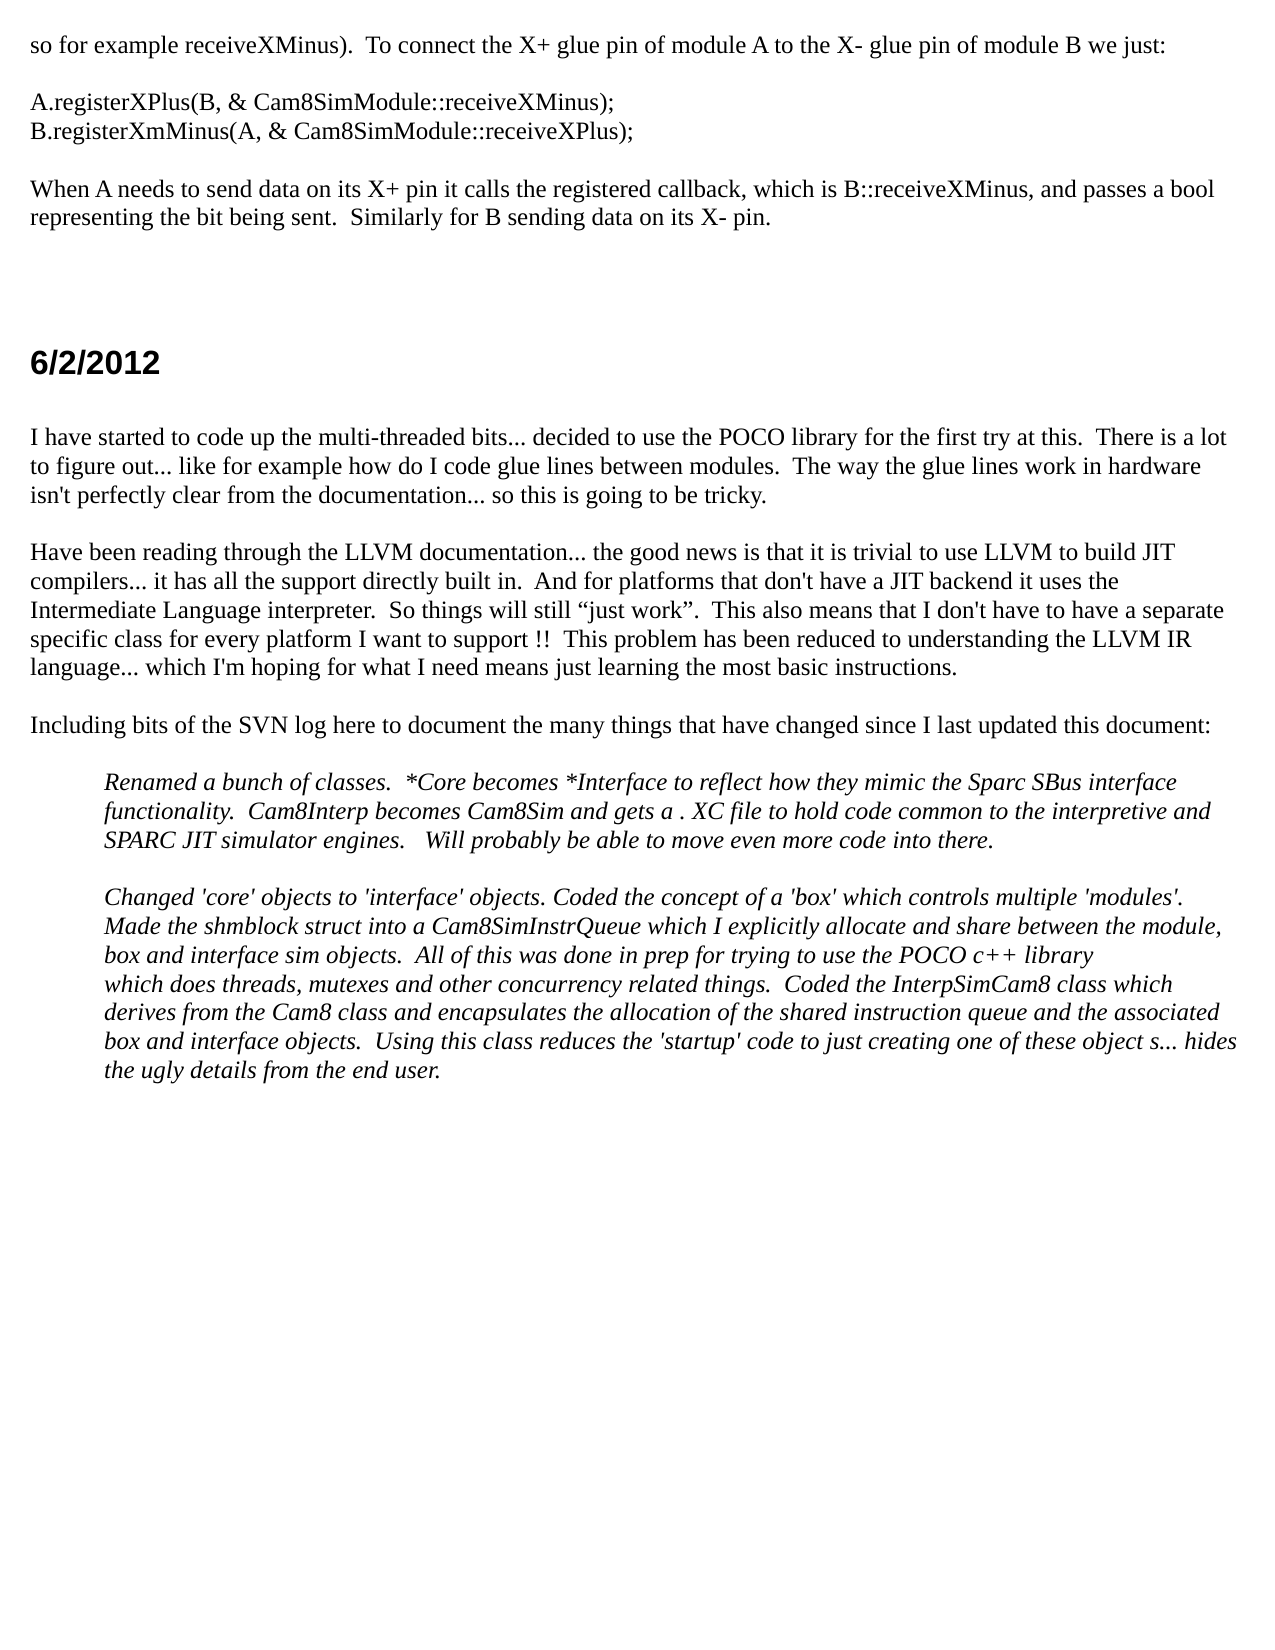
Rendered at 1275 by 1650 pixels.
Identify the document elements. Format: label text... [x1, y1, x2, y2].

text so for example receiveXMinus). To connect the X+ glue pin of module A to the X- glue pin of module B we just: [30, 30, 1245, 59]
text Renamed a bunch of classes. *Core becomes *Interface to reflect how they mimic the Sparc SBus interface functionality. Cam8Interp becomes Cam8Sim and gets a . XC file to hold code common to the interpretive and SPARC JIT simulator engines. Will probably be able to move even more code into there. [104, 767, 1245, 854]
text I have started to code up the multi-threaded bits... decided to use the POCO library for the first try at this. There is a lot to figure out... like for example how do I code glue lines between modules. The way the glue lines work in hardware isn't perfectly clear from the documentation... so this is going to be tricky. [30, 422, 1245, 509]
text A.registerXPlus(B, & Cam8SimModule::receiveXMinus); [30, 87, 1245, 116]
text When A needs to send data on its X+ pin it calls the registered callback, which is B::receiveXMinus, and passes a bool representing the bit being sent. Similarly for B sending data on its X- pin. [30, 174, 1245, 231]
text B.registerXmMinus(A, & Cam8SimModule::receiveXPlus); [30, 116, 1245, 145]
text Including bits of the SVN log here to document the many things that have changed since I last updated this document: [30, 710, 1245, 739]
subtitle 6/2/2012 [30, 342, 1245, 381]
text Changed 'core' objects to 'interface' objects. Coded the concept of a 'box' which controls multiple 'modules'. Made the shmblock struct into a Cam8SimInstrQueue which I explicitly allocate and share between the module, box and interface sim objects. All of this was done in prep for trying to use the POCO c++ library which does threads, mutexes and other concurrency related things. Coded the InterpSimCam8 class which derives from the Cam8 class and encapsulates the allocation of the shared instruction queue and the associated box and interface objects. Using this class reduces the 'startup' code to just creating one of these object s... hides the ugly details from the end user. [104, 882, 1245, 1084]
text Have been reading through the LLVM documentation... the good news is that it is trivial to use LLVM to build JIT compilers... it has all the support directly built in. And for platforms that don't have a JIT backend it uses the Intermediate Language interpreter. So things will still “just work”. This also means that I don't have to have a separate specific class for every platform I want to support !! This problem has been reduced to understanding the LLVM IR language... which I'm hoping for what I need means just learning the most basic instructions. [30, 537, 1245, 681]
